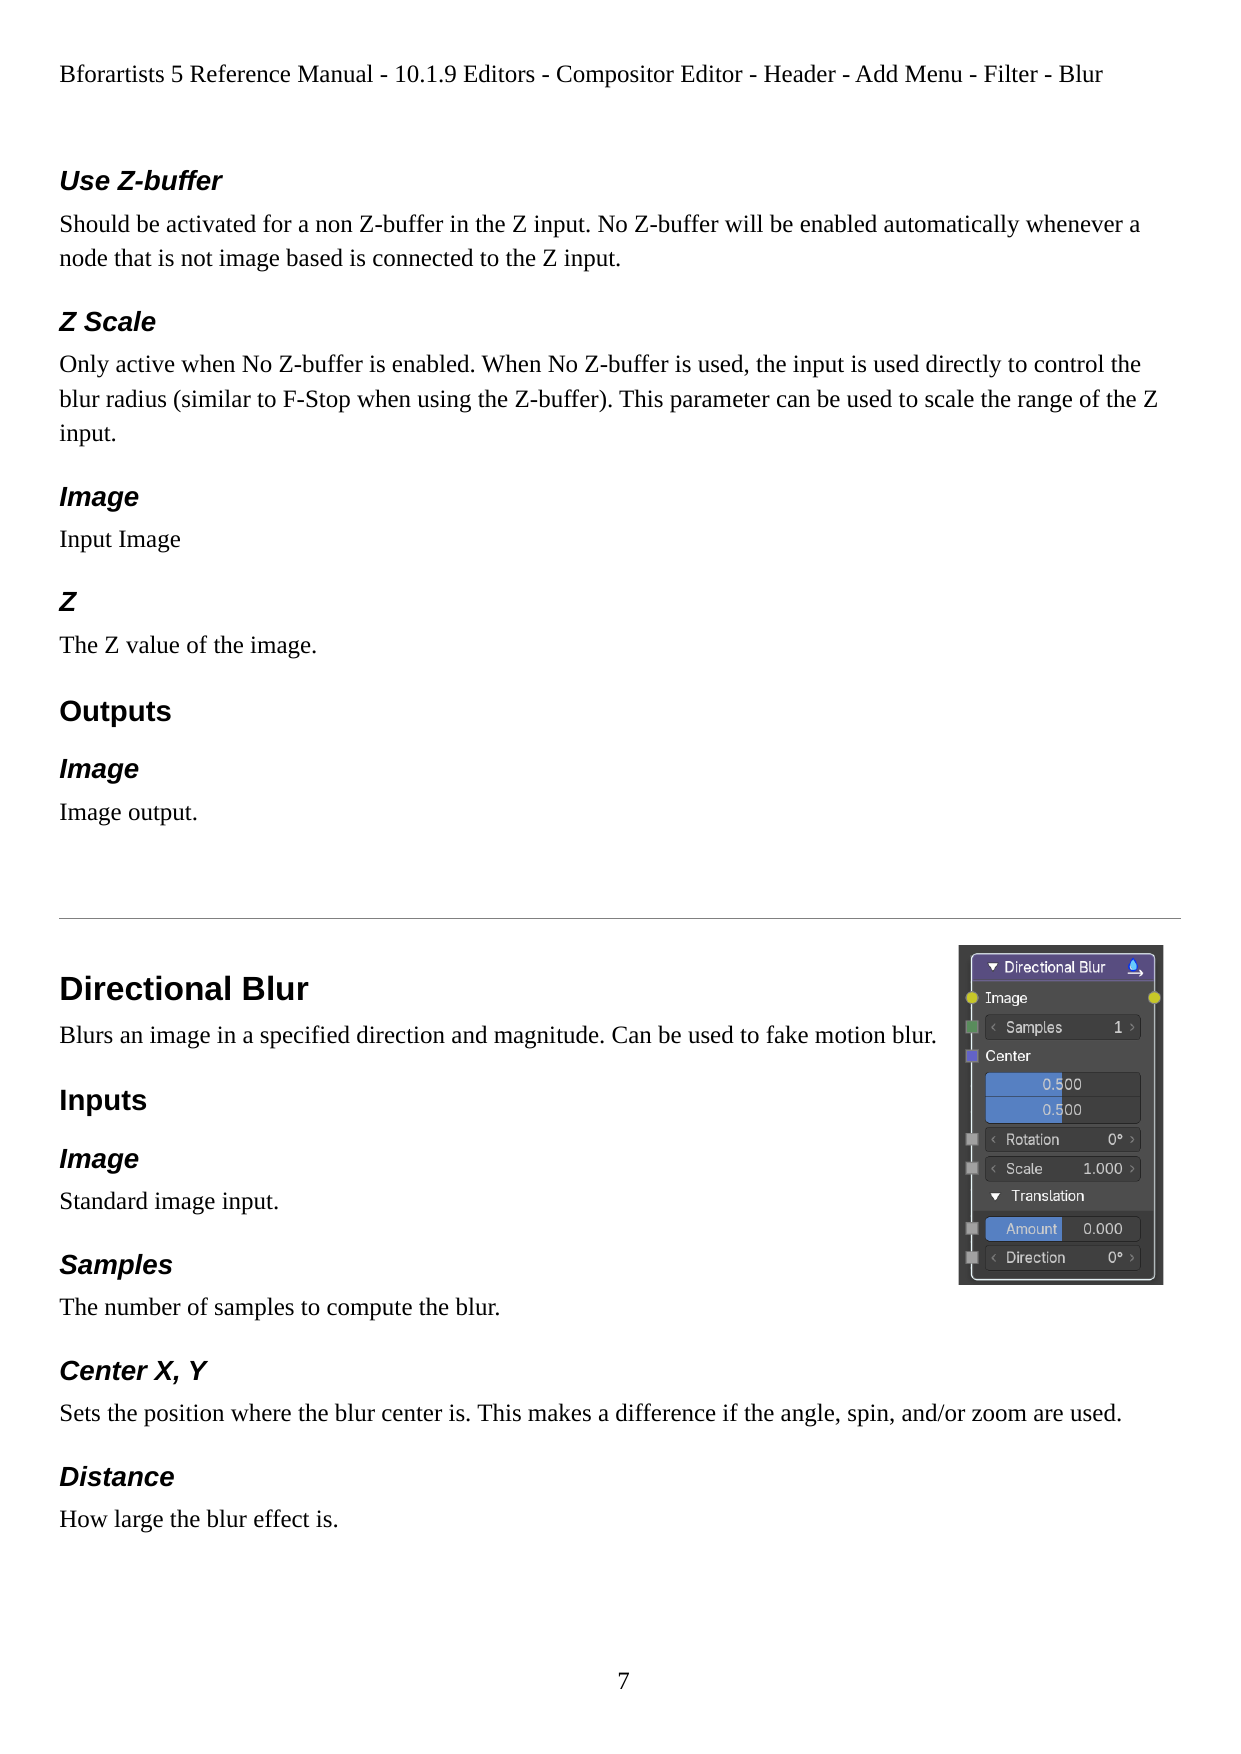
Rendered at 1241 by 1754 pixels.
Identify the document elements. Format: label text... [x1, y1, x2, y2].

text The Z value of the image. [59, 630, 1181, 659]
subtitle Directional Blur [59, 968, 958, 1007]
subtitle [1164, 1248, 1181, 1280]
text Should be activated for a non Z-buffer in the Z input. No Z-buffer will be enabled automatically whenever a node that is not image based is connected to the Z input. [59, 209, 1181, 272]
text Standard image input. [59, 1186, 958, 1215]
text [1164, 1186, 1181, 1215]
subtitle [1164, 968, 1181, 1007]
subtitle Outputs [59, 694, 1181, 728]
text Image output. [59, 797, 1181, 826]
subtitle Z [59, 586, 1181, 618]
subtitle Z Scale [59, 305, 1181, 337]
subtitle Distance [59, 1460, 1181, 1492]
subtitle Image [59, 1142, 958, 1174]
text How large the blur effect is. [59, 1504, 1181, 1533]
text Sets the position where the blur center is. This makes a difference if the angle, spin, and/or zoom are used. [59, 1398, 1181, 1427]
text Input Image [59, 524, 1181, 553]
subtitle Image [59, 753, 1181, 784]
subtitle [1164, 1142, 1181, 1174]
subtitle Inputs [59, 1083, 958, 1117]
text Blurs an image in a specified direction and magnitude. Can be used to fake motion blur. [59, 1020, 958, 1048]
subtitle [1164, 1083, 1181, 1117]
subtitle Samples [59, 1248, 958, 1280]
text Only active when No Z-buffer is enabled. When No Z-buffer is used, the input is used directly to control the blur radius (similar to F-Stop when using the Z-buffer). This parameter can be used to scale the range of the Z input. [59, 349, 1181, 447]
text The number of samples to compute the blur. [59, 1292, 1181, 1321]
subtitle Center X, Y [59, 1354, 1181, 1386]
subtitle Use Z-buffer [59, 164, 1181, 196]
picture [958, 945, 1164, 1285]
subtitle Image [59, 480, 1181, 512]
